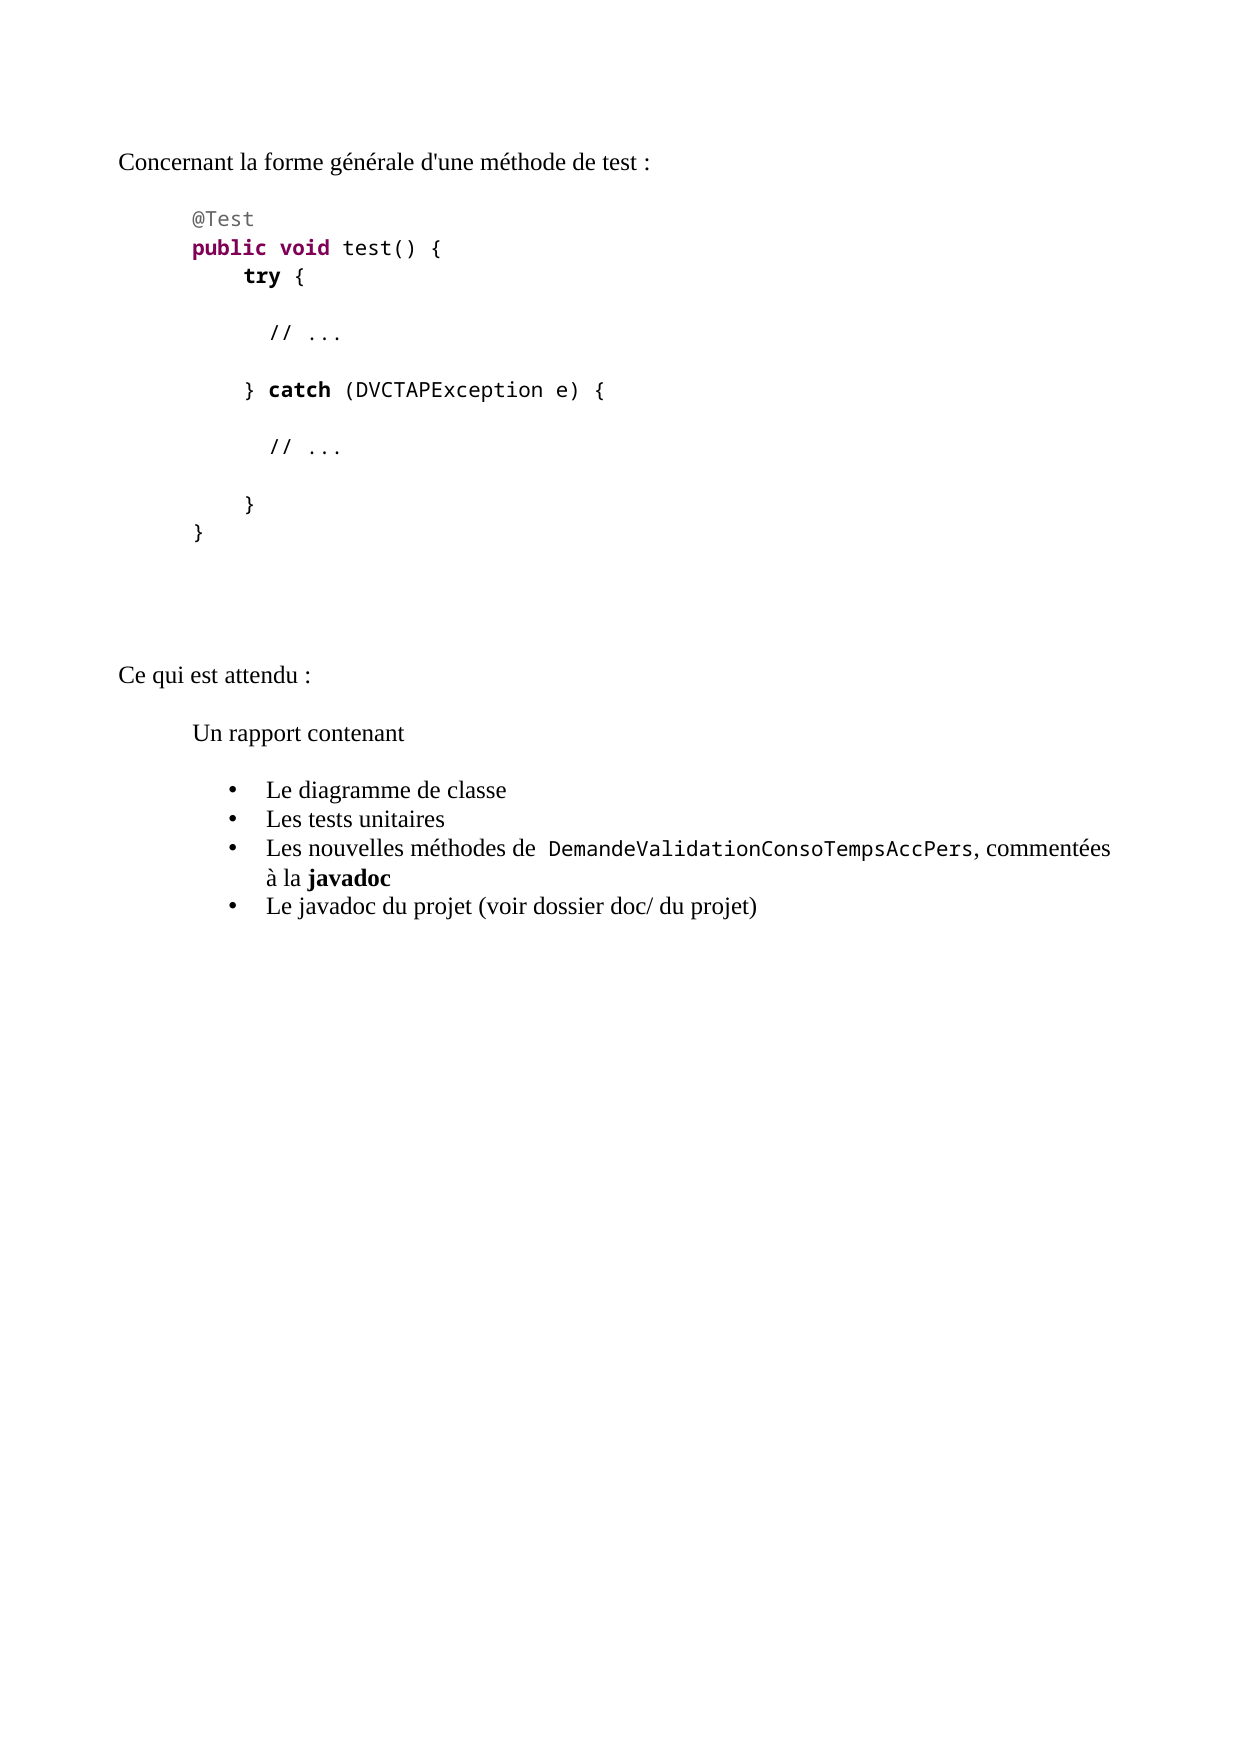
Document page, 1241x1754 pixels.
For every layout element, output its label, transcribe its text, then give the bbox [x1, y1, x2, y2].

list Les tests unitaires [228, 804, 1122, 833]
text } catch (DVCTAPException e) { [118, 375, 1122, 403]
text try { [118, 261, 1122, 290]
text // ... [118, 432, 1122, 460]
list Les nouvelles méthodes de DemandeValidationConsoTempsAccPers, commentées à la javadoc [228, 833, 1122, 891]
list Le javadoc du projet (voir dossier doc/ du projet) [228, 891, 1122, 920]
list Le diagramme de classe [228, 776, 1122, 804]
text } [118, 517, 1122, 546]
text // ... [118, 318, 1122, 347]
text @Test [118, 204, 1122, 233]
text Un rapport contenant [118, 718, 1122, 747]
text public void test() { [118, 233, 1122, 261]
text Ce qui est attendu : [118, 661, 1122, 689]
text Concernant la forme générale d'une méthode de test : [118, 147, 1122, 176]
text } [118, 489, 1122, 517]
